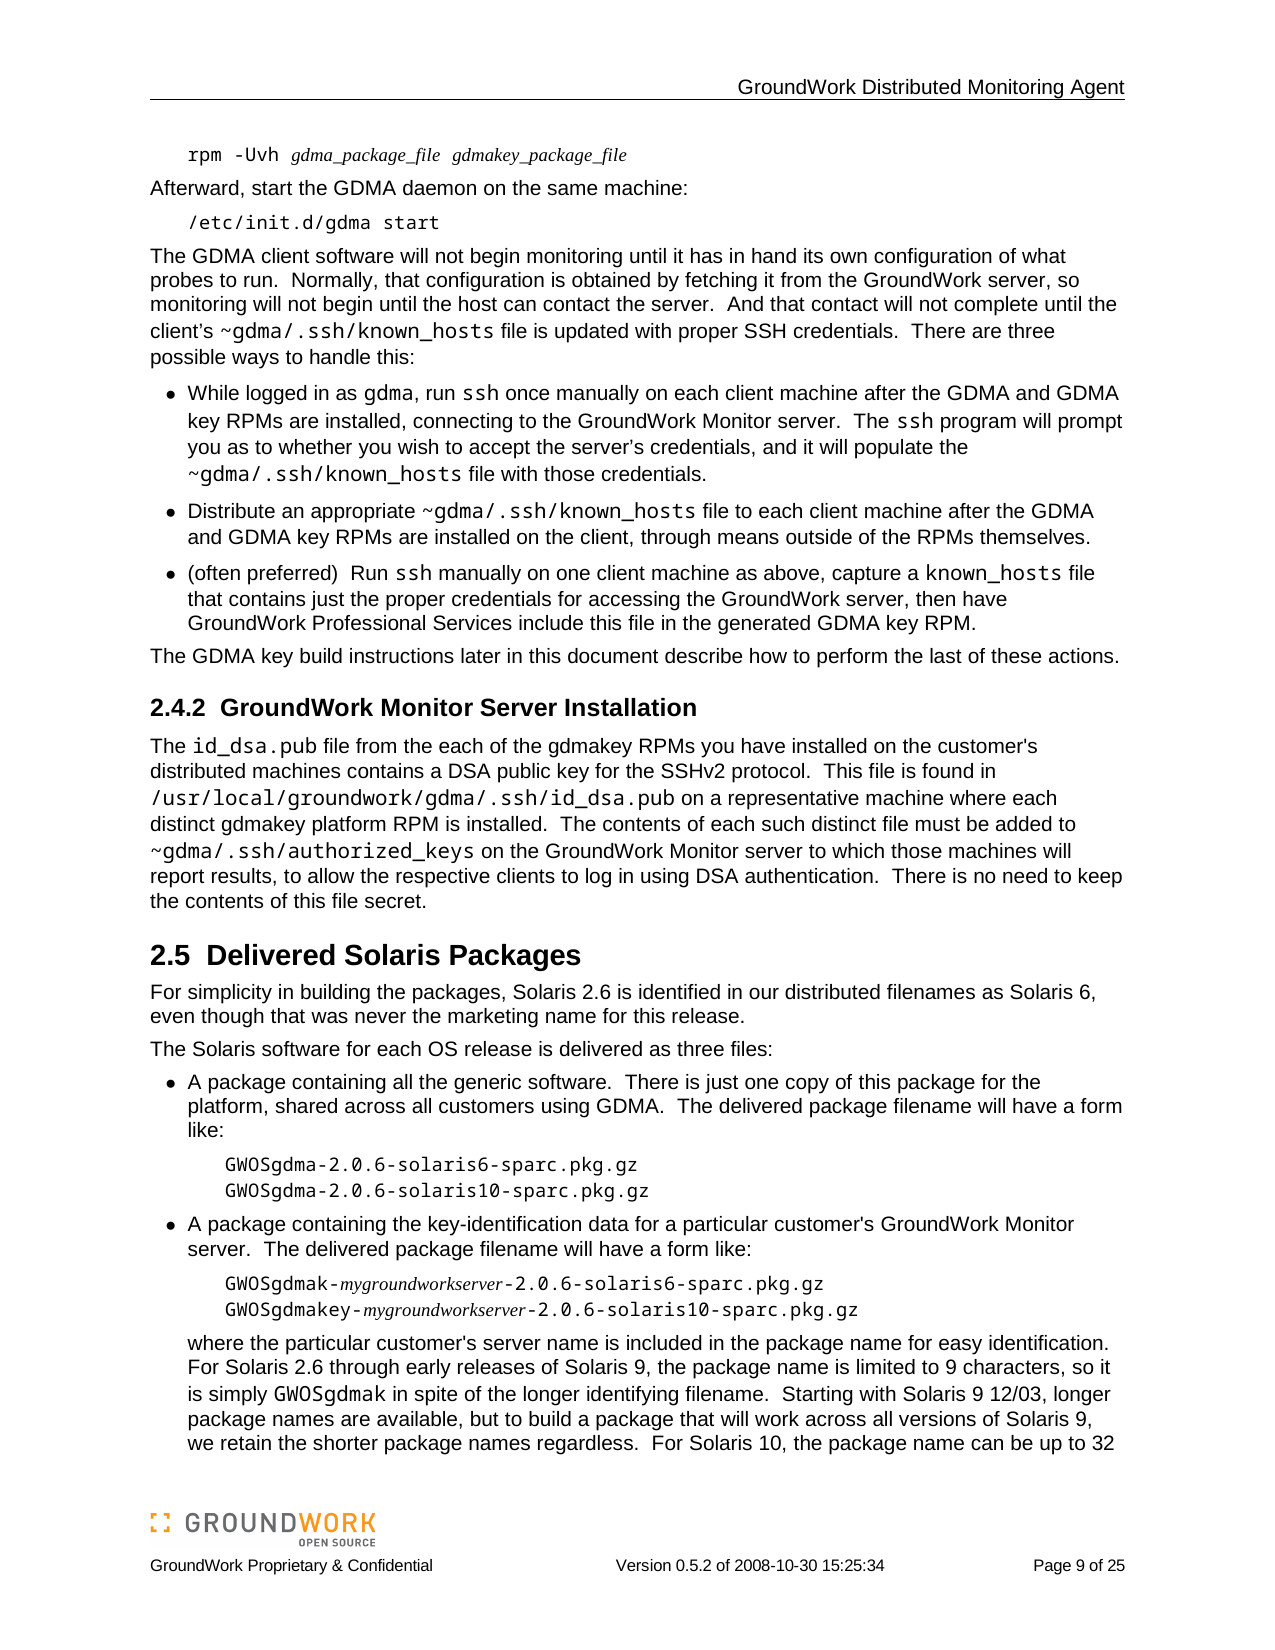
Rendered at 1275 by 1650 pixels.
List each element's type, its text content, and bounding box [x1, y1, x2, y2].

text rpm -Uvh gdma_package_file gdmakey_package_file [187, 141, 1125, 167]
text GWOSgdmak-mygroundworkserver-2.0.6-solaris6-sparc.pkg.gz [225, 1269, 1125, 1296]
text GWOSgdmakey-mygroundworkserver-2.0.6-solaris10-sparc.pkg.gz [225, 1296, 1125, 1322]
list While logged in as gdma, run ssh once manually on each client machine after the GDMA and GDMA key RPMs are installed, connecting to the GroundWork Monitor server. The ssh program will prompt you as to whether you wish to accept the server’s credentials, and it will populate the ~gdma/.ssh/known_hosts file with those credentials. [165, 378, 1125, 487]
picture [150, 1512, 375, 1547]
text GWOSgdma-2.0.6-solaris10-sparc.pkg.gz [225, 1177, 1125, 1203]
text For simplicity in building the packages, Solaris 2.6 is identified in our distributed filenames as Solaris 6, even though that was never the marketing name for this release. [150, 980, 1125, 1028]
text where the particular customer's server name is included in the package name for easy identification. For Solaris 2.6 through early releases of Solaris 9, the package name is limited to 9 characters, so it is simply GWOSgdmak in spite of the longer identifying filename. Starting with Solaris 9 12/03, longer package names are available, but to build a package that will work across all versions of Solaris 9, we retain the shorter package names regardless. For Solaris 10, the package name can be up to 32 [187, 1331, 1125, 1455]
text GWOSgdma-2.0.6-solaris6-sparc.pkg.gz [225, 1151, 1125, 1177]
text The GDMA client software will not begin monitoring until it has in hand its own configuration of what probes to run. Normally, that configuration is obtained by fetching it from the GroundWork server, so monitoring will not begin until the host can contact the server. And that contact will not complete until the client’s ~gdma/.ssh/known_hosts file is updated with proper SSH credentials. There are three possible ways to handle this: [150, 244, 1125, 369]
text The GDMA key build instructions later in this document describe how to perform the last of these actions. [150, 644, 1125, 668]
list (often preferred) Run ssh manually on one client machine as above, capture a known_hosts file that contains just the proper credentials for accessing the GroundWork server, then have GroundWork Professional Services include this file in the generated GDMA key RPM. [165, 558, 1125, 635]
text /etc/init.d/gdma start [187, 209, 1125, 235]
text The id_dsa.pub file from the each of the gdmakey RPMs you have installed on the customer's distributed machines contains a DSA public key for the SSHv2 protocol. This file is found in /usr/local/groundwork/gdma/.ssh/id_dsa.pub on a representative machine where each distinct gdmakey platform RPM is installed. The contents of each such distinct file must be added to ~gdma/.ssh/authorized_keys on the GroundWork Monitor server to which those machines will report results, to allow the respective clients to log in using DSA authentication. There is no need to keep the contents of this file secret. [150, 731, 1125, 913]
list Distribute an appropriate ~gdma/.ssh/known_hosts file to each client machine after the GDMA and GDMA key RPMs are installed on the client, through means outside of the RPMs themselves. [165, 496, 1125, 549]
list A package containing all the generic software. There is just one copy of this package for the platform, shared across all customers using GDMA. The delivered package filename will have a form like: [165, 1070, 1125, 1142]
text Afterward, start the GDMA daemon on the same machine: [150, 176, 1125, 200]
subtitle GroundWork Monitor Server Installation [150, 693, 1125, 722]
list A package containing the key-identification data for a particular customer's GroundWork Monitor server. The delivered package filename will have a form like: [165, 1212, 1125, 1261]
text The Solaris software for each OS release is delivered as three files: [150, 1037, 1125, 1061]
subtitle Delivered Solaris Packages [150, 938, 1125, 971]
